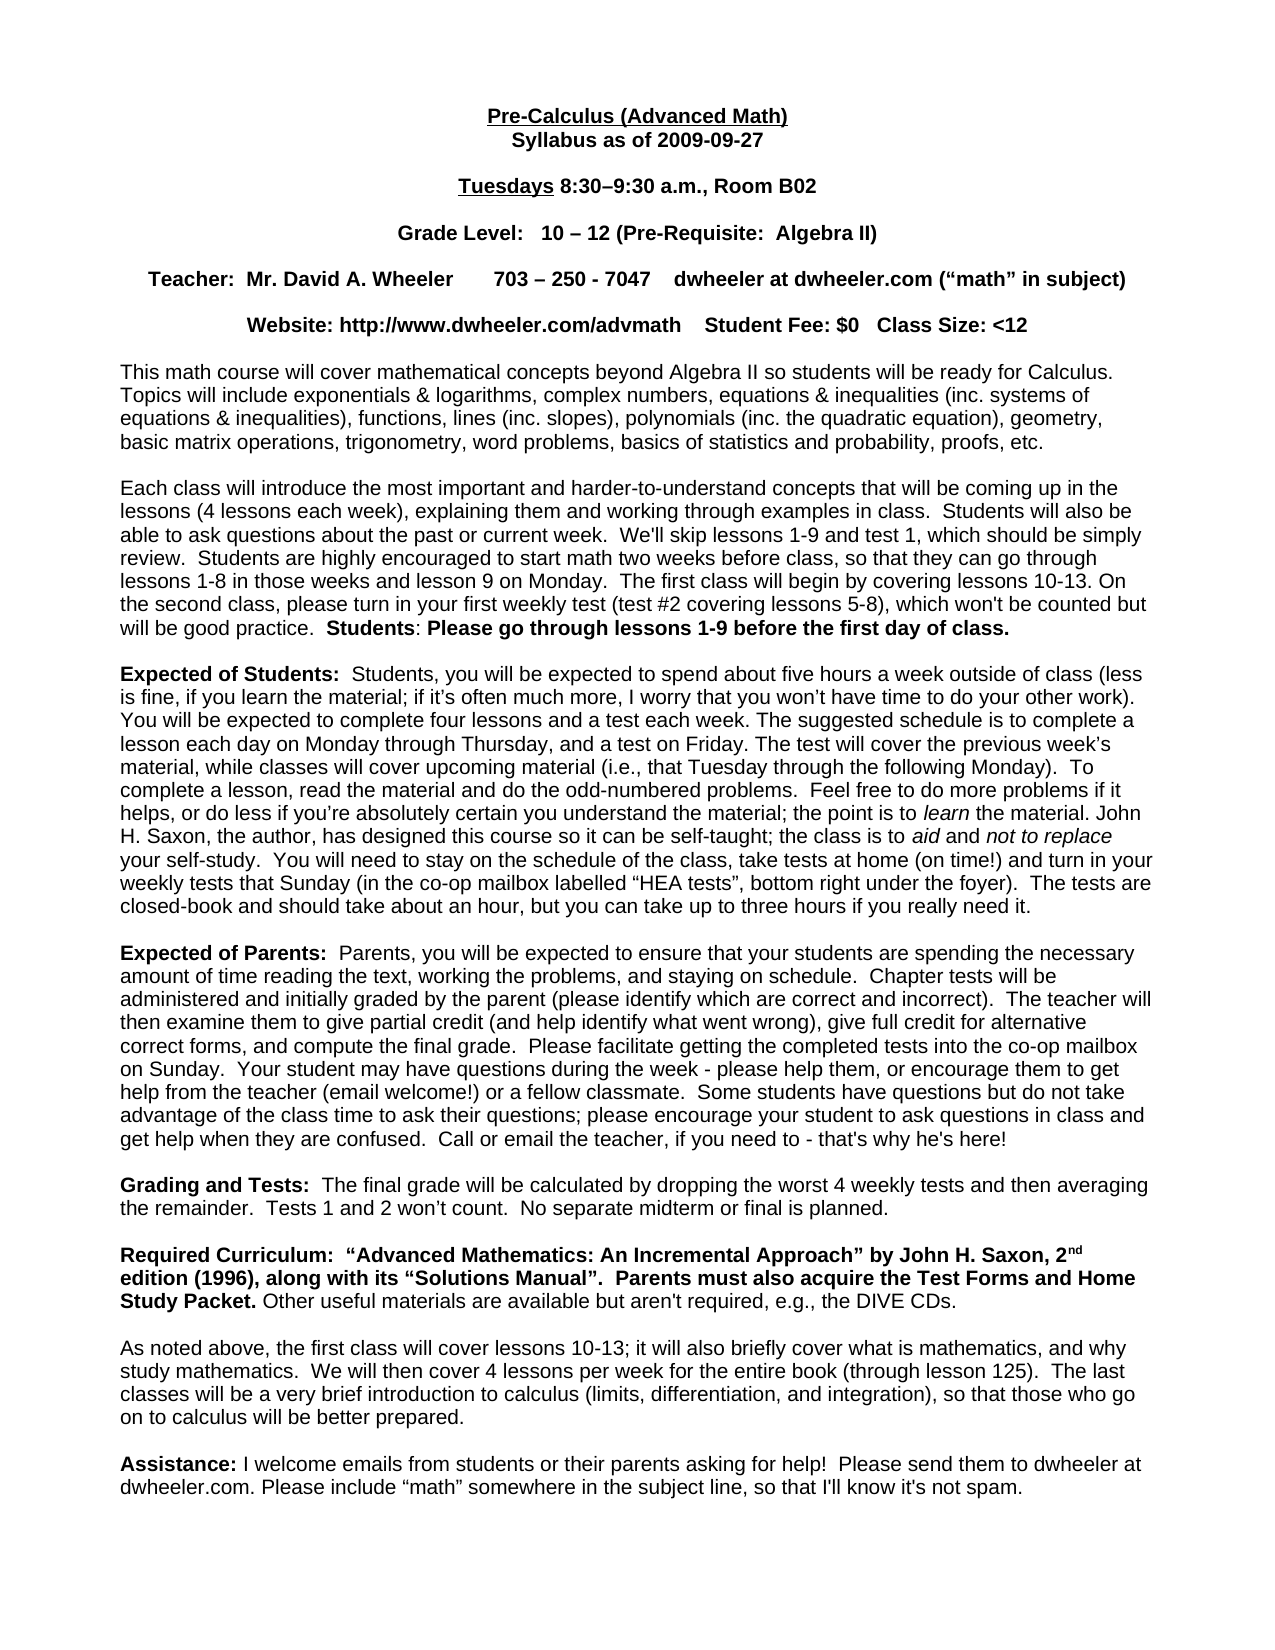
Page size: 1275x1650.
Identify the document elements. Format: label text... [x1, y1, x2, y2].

text Assistance: I welcome emails from students or their parents asking for help! Please send them to dwheeler at dwheeler.com. Please include “math” somewhere in the subject line, so that I'll know it's not spam. [120, 1452, 1155, 1499]
text Syllabus as of 2009-09-27 [120, 128, 1155, 151]
text Tuesdays 8:30–9:30 a.m., Room B02 [120, 175, 1155, 198]
text Website: http://www.dwheeler.com/advmath Student Fee: $0 Class Size: <12 [120, 314, 1155, 337]
text Expected of Students: Students, you will be expected to spend about five hours a week outside of class (less is fine, if you learn the material; if it’s often much more, I worry that you won’t have time to do your other work). You will be expected to complete four lessons and a test each week. The suggested schedule is to complete a lesson each day on Monday through Thursday, and a test on Friday. The test will cover the previous week’s material, while classes will cover upcoming material (i.e., that Tuesday through the following Monday). To complete a lesson, read the material and do the odd-numbered problems. Feel free to do more problems if it helps, or do less if you’re absolutely certain you understand the material; the point is to learn the material. John H. Saxon, the author, has designed this course so it can be self-taught; the class is to aid and not to replace your self-study. You will need to stay on the schedule of the class, take tests at home (on time!) and turn in your weekly tests that Sunday (in the co-op mailbox labelled “HEA tests”, bottom right under the foyer). The tests are closed-book and should take about an hour, but you can take up to three hours if you really need it. [120, 662, 1155, 918]
text Pre-Calculus (Advanced Math) [120, 105, 1155, 128]
text Grading and Tests: The final grade will be calculated by dropping the worst 4 weekly tests and then averaging the remainder. Tests 1 and 2 won’t count. No separate midterm or final is planned. [120, 1173, 1155, 1220]
text Required Curriculum: “Advanced Mathematics: An Incremental Approach” by John H. Saxon, 2nd edition (1996), along with its “Solutions Manual”. Parents must also acquire the Test Forms and Home Study Packet. Other useful materials are available but aren't required, e.g., the DIVE CDs. [120, 1243, 1155, 1313]
text As noted above, the first class will cover lessons 10-13; it will also briefly cover what is mathematics, and why study mathematics. We will then cover 4 lessons per week for the entire book (through lesson 125). The last classes will be a very brief introduction to calculus (limits, differentiation, and integration), so that those who go on to calculus will be better prepared. [120, 1336, 1155, 1429]
text Expected of Parents: Parents, you will be expected to ensure that your students are spending the necessary amount of time reading the text, working the problems, and staying on schedule. Chapter tests will be administered and initially graded by the parent (please identify which are correct and incorrect). The teacher will then examine them to give partial credit (and help identify what went wrong), give full credit for alternative correct forms, and compute the final grade. Please facilitate getting the completed tests into the co-op mailbox on Sunday. Your student may have questions during the week - please help them, or encourage them to get help from the teacher (email welcome!) or a fellow classmate. Some students have questions but do not take advantage of the class time to ask their questions; please encourage your student to ask questions in class and get help when they are confused. Call or email the teacher, if you need to - that's why he's here! [120, 941, 1155, 1150]
text This math course will cover mathematical concepts beyond Algebra II so students will be ready for Calculus. Topics will include exponentials & logarithms, complex numbers, equations & inequalities (inc. systems of equations & inequalities), functions, lines (inc. slopes), polynomials (inc. the quadratic equation), geometry, basic matrix operations, trigonometry, word problems, basics of statistics and probability, proofs, etc. [120, 361, 1155, 453]
text Teacher: Mr. David A. Wheeler 703 – 250 - 7047 dwheeler at dwheeler.com (“math” in subject) [120, 268, 1155, 291]
text Each class will introduce the most important and harder-to-understand concepts that will be coming up in the lessons (4 lessons each week), explaining them and working through examples in class. Students will also be able to ask questions about the past or current week. We'll skip lessons 1-9 and test 1, which should be simply review. Students are highly encouraged to start math two weeks before class, so that they can go through lessons 1-8 in those weeks and lesson 9 on Monday. The first class will begin by covering lessons 10-13. On the second class, please turn in your first weekly test (test #2 covering lessons 5-8), which won't be counted but will be good practice. Students: Please go through lessons 1-9 before the first day of class. [120, 477, 1155, 639]
text Grade Level: 10 – 12 (Pre-Requisite: Algebra II) [120, 221, 1155, 244]
